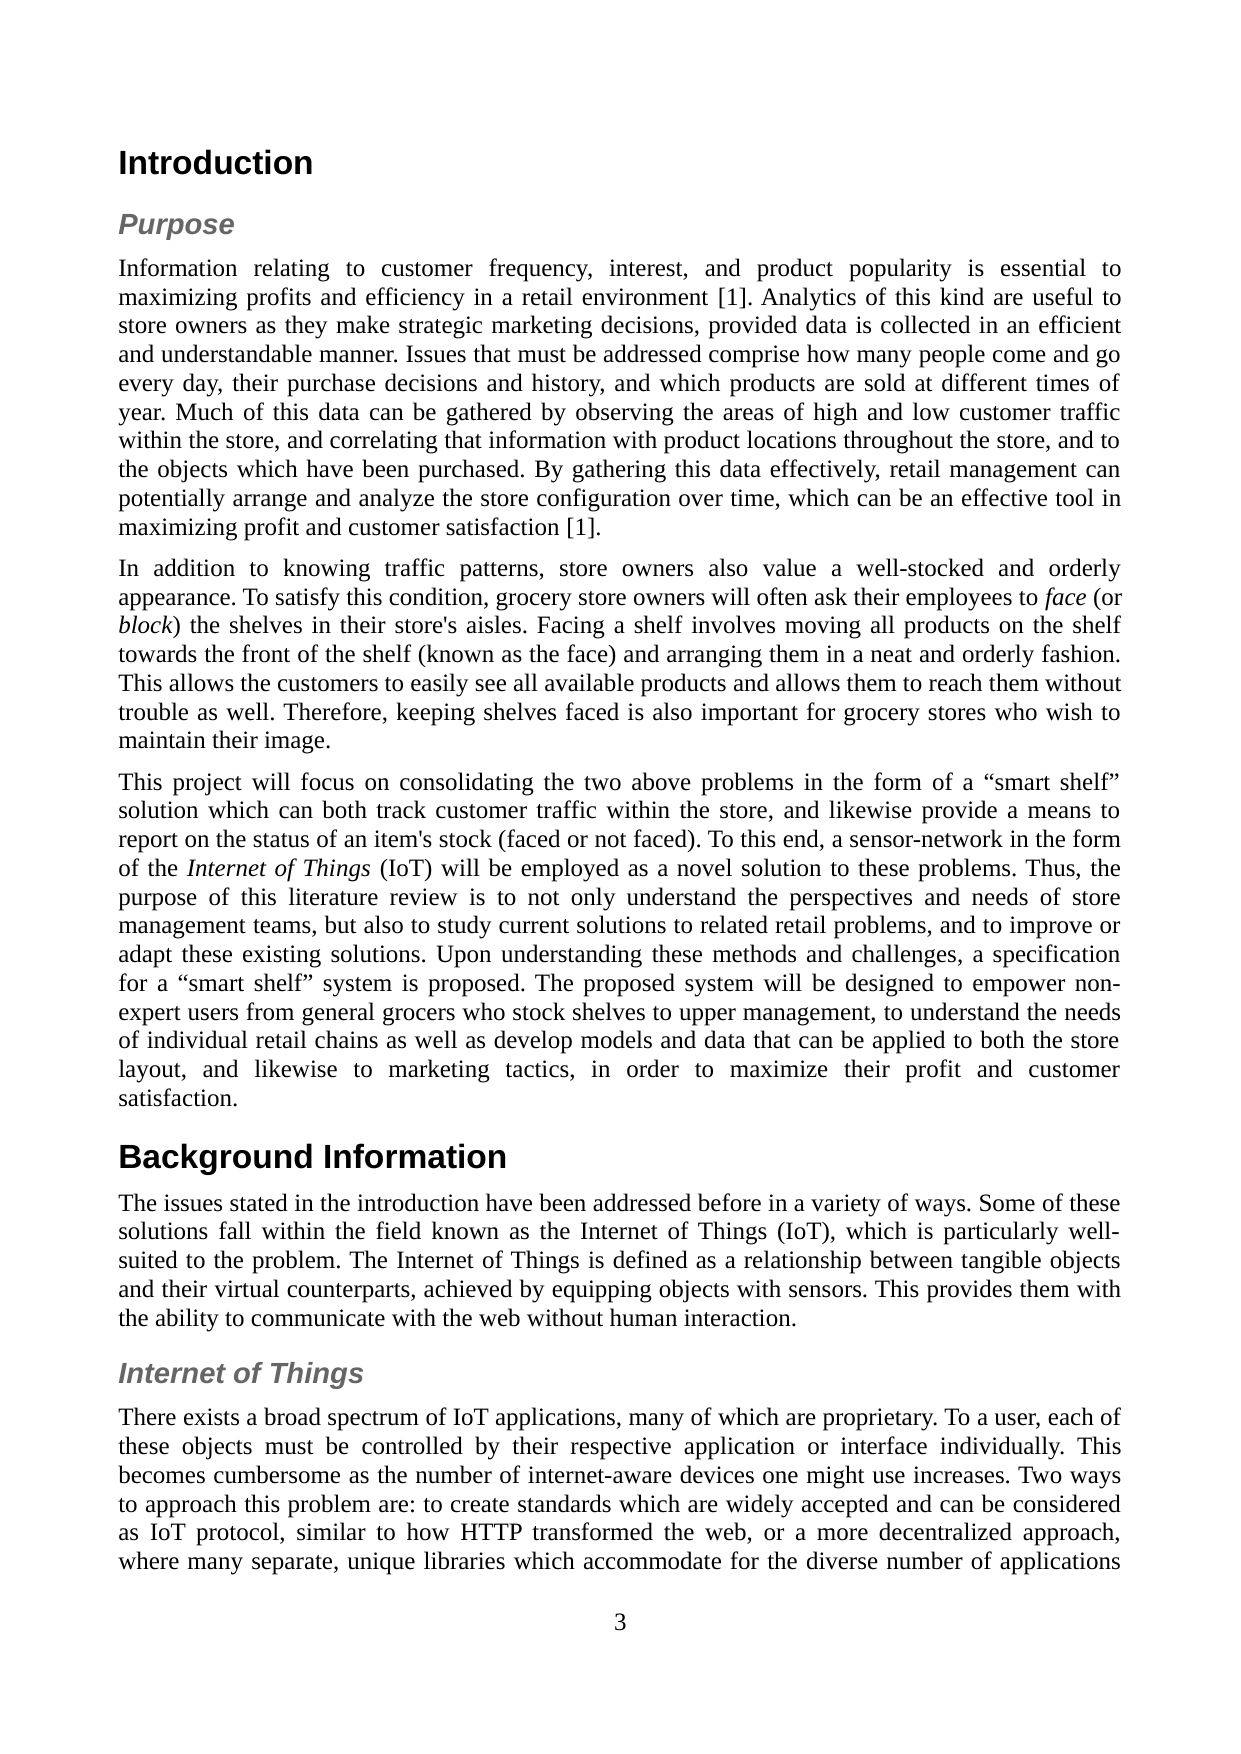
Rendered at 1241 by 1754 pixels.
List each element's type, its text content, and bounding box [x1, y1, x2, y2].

text In addition to knowing traffic patterns, store owners also value a well-stocked and orderly appearance. To satisfy this condition, grocery store owners will often ask their employees to face (or block) the shelves in their store's aisles. Facing a shelf involves moving all products on the shelf towards the front of the shelf (known as the face) and arranging them in a neat and orderly fashion. This allows the customers to easily see all available products and allows them to reach them without trouble as well. Therefore, keeping shelves faced is also important for grocery stores who wish to maintain their image. [118, 553, 1122, 754]
text There exists a broad spectrum of IoT applications, many of which are proprietary. To a user, each of these objects must be controlled by their respective application or interface individually. This becomes cumbersome as the number of internet-aware devices one might use increases. Two ways to approach this problem are: to create standards which are widely accepted and can be considered as IoT protocol, similar to how HTTP transformed the web, or a more decentralized approach, where many separate, unique libraries which accommodate for the diverse number of applications [118, 1402, 1122, 1575]
text The issues stated in the introduction have been addressed before in a variety of ways. Some of these solutions fall within the field known as the Internet of Things (IoT), which is particularly well-suited to the problem. The Internet of Things is defined as a relationship between tangible objects and their virtual counterparts, achieved by equipping objects with sensors. This provides them with the ability to communicate with the web without human interaction. [118, 1188, 1122, 1331]
subtitle Purpose [118, 207, 1122, 240]
subtitle Internet of Things [118, 1356, 1122, 1390]
subtitle Background Information [118, 1137, 1122, 1175]
text This project will focus on consolidating the two above problems in the form of a “smart shelf” solution which can both track customer traffic within the store, and likewise provide a means to report on the status of an item's stock (faced or not faced). To this end, a sensor-network in the form of the Internet of Things (IoT) will be employed as a novel solution to these problems. Thus, the purpose of this literature review is to not only understand the perspectives and needs of store management teams, but also to study current solutions to related retail problems, and to improve or adapt these existing solutions. Upon understanding these methods and challenges, a specification for a “smart shelf” system is proposed. The proposed system will be designed to empower non-expert users from general grocers who stock shelves to upper management, to understand the needs of individual retail chains as well as develop models and data that can be applied to both the store layout, and likewise to marketing tactics, in order to maximize their profit and customer satisfaction. [118, 767, 1122, 1112]
subtitle Introduction [118, 143, 1122, 182]
text Information relating to customer frequency, interest, and product popularity is essential to maximizing profits and efficiency in a retail environment [1]. Analytics of this kind are useful to store owners as they make strategic marketing decisions, provided data is collected in an efficient and understandable manner. Issues that must be addressed comprise how many people come and go every day, their purchase decisions and history, and which products are sold at different times of year. Much of this data can be gathered by observing the areas of high and low customer traffic within the store, and correlating that information with product locations throughout the store, and to the objects which have been purchased. By gathering this data effectively, retail management can potentially arrange and analyze the store configuration over time, which can be an effective tool in maximizing profit and customer satisfaction [1]. [118, 253, 1122, 540]
